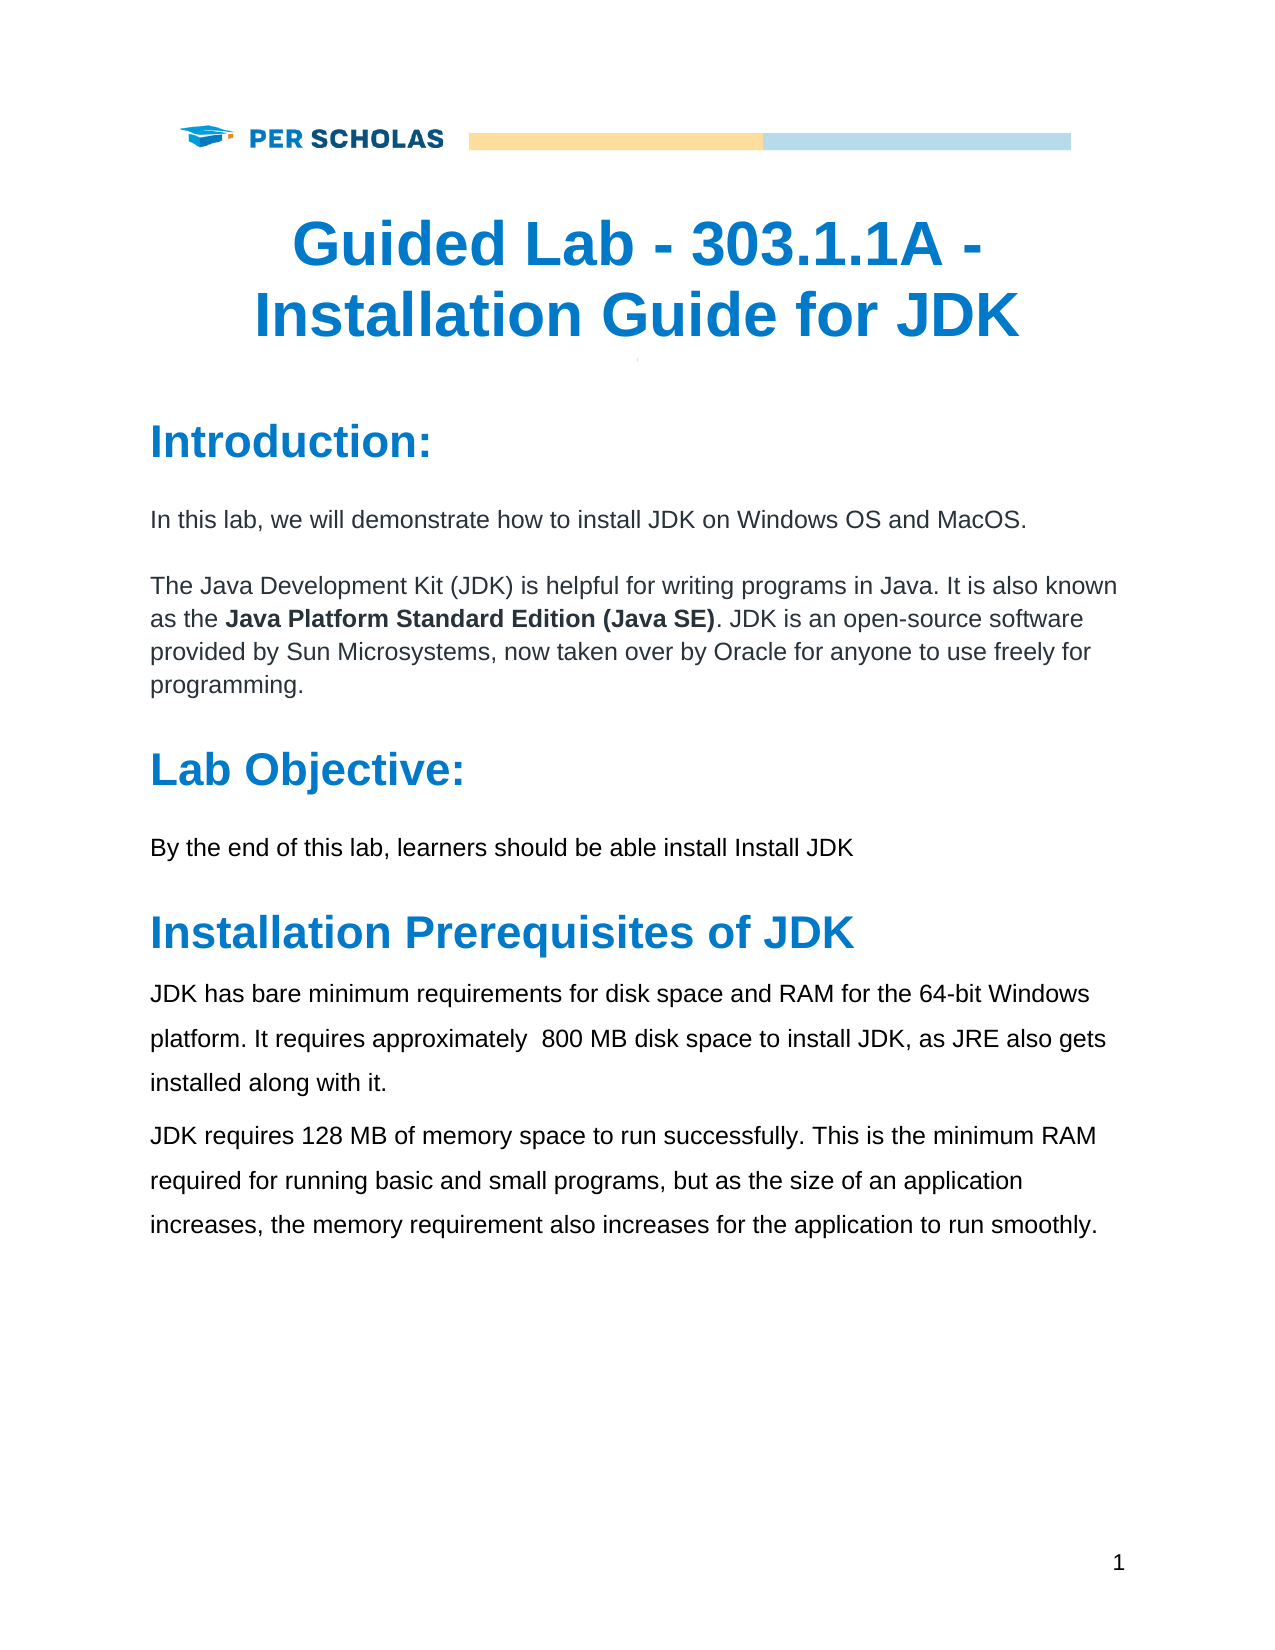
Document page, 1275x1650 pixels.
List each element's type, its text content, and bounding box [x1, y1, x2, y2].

subtitle Installation Prerequisites of JDK [119, 906, 1125, 958]
picture [150, 75, 1125, 207]
subtitle Introduction: [150, 414, 1125, 467]
text By the end of this lab, learners should be able install Install JDK [150, 833, 1125, 861]
text The Java Development Kit (JDK) is helpful for writing programs in Java. It is also known as the Java Platform Standard Edition (Java SE). JDK is an open-source software provided by Sun Microsystems, now taken over by Oracle for anyone to use freely for programming. [150, 571, 1125, 698]
subtitle JDK has bare minimum requirements for disk space and RAM for the 64-bit Windows platform. It requires approximately 800 MB disk space to install JDK, as JRE also gets installed along with it. [150, 979, 1125, 1097]
title Guided Lab - 303.1.1A - Installation Guide for JDK [150, 207, 1125, 350]
subtitle JDK requires 128 MB of memory space to run successfully. This is the minimum RAM required for running basic and small programs, but as the size of an application increases, the memory requirement also increases for the application to run smoothly. [150, 1121, 1125, 1239]
subtitle Lab Objective: [150, 743, 1125, 795]
text In this lab, we will demonstrate how to install JDK on Windows OS and MacOS. [150, 504, 1125, 533]
